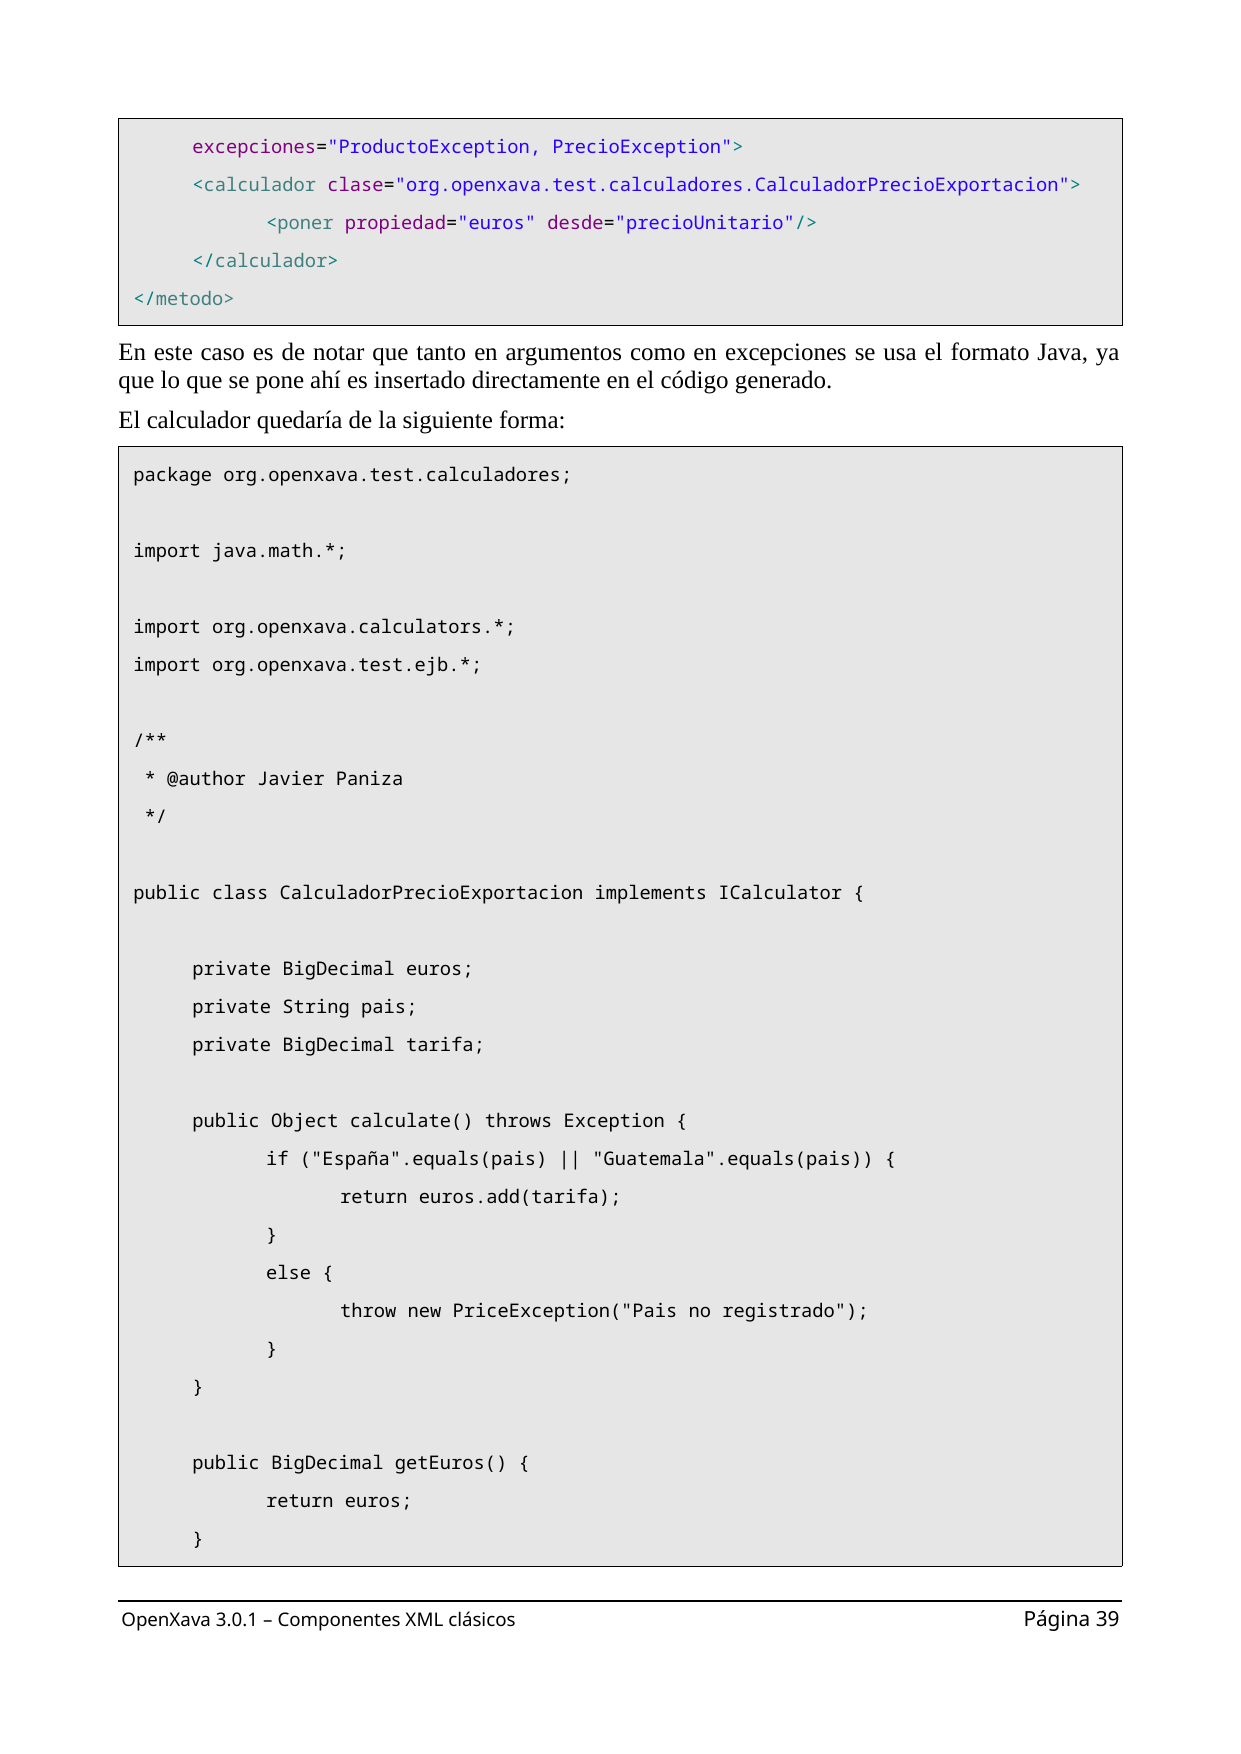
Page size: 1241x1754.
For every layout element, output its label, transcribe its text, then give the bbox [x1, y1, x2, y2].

text } [119, 1207, 1122, 1244]
text * @author Javier Paniza [119, 750, 1122, 788]
text </calculador> [119, 232, 1122, 270]
text <poner propiedad="euros" desde="precioUnitario"/> [119, 194, 1122, 232]
text public BigDecimal getEuros() { [119, 1435, 1122, 1473]
text private String pais; [119, 978, 1122, 1016]
text package org.openxava.test.calculadores; [119, 447, 1122, 484]
text return euros; [119, 1473, 1122, 1511]
text public Object calculate() throws Exception { [119, 1092, 1122, 1131]
text } [119, 1511, 1122, 1566]
text } [119, 1359, 1122, 1397]
text </metodo> [119, 270, 1122, 325]
text import org.openxava.calculators.*; [119, 598, 1122, 636]
text En este caso es de notar que tanto en argumentos como en excepciones se usa el formato Java, ya que lo que se pone ahí es insertado directamente en el código generado. [118, 338, 1122, 393]
text throw new PriceException("Pais no registrado"); [119, 1283, 1122, 1321]
text public class CalculadorPrecioExportacion implements ICalculator { [119, 864, 1122, 902]
text El calculador quedaría de la siguiente forma: [118, 406, 1122, 434]
text return euros.add(tarifa); [119, 1168, 1122, 1207]
text /** [119, 712, 1122, 750]
text } [119, 1321, 1122, 1359]
text import java.math.*; [119, 522, 1122, 560]
text private BigDecimal euros; [119, 940, 1122, 978]
text if ("España".equals(pais) || "Guatemala".equals(pais)) { [119, 1131, 1122, 1168]
text */ [119, 788, 1122, 826]
text <calculador clase="org.openxava.test.calculadores.CalculadorPrecioExportacion"> [119, 156, 1122, 194]
text import org.openxava.test.ejb.*; [119, 636, 1122, 674]
text else { [119, 1244, 1122, 1283]
text excepciones="ProductoException, PrecioException"> [119, 119, 1122, 156]
text private BigDecimal tarifa; [119, 1016, 1122, 1054]
